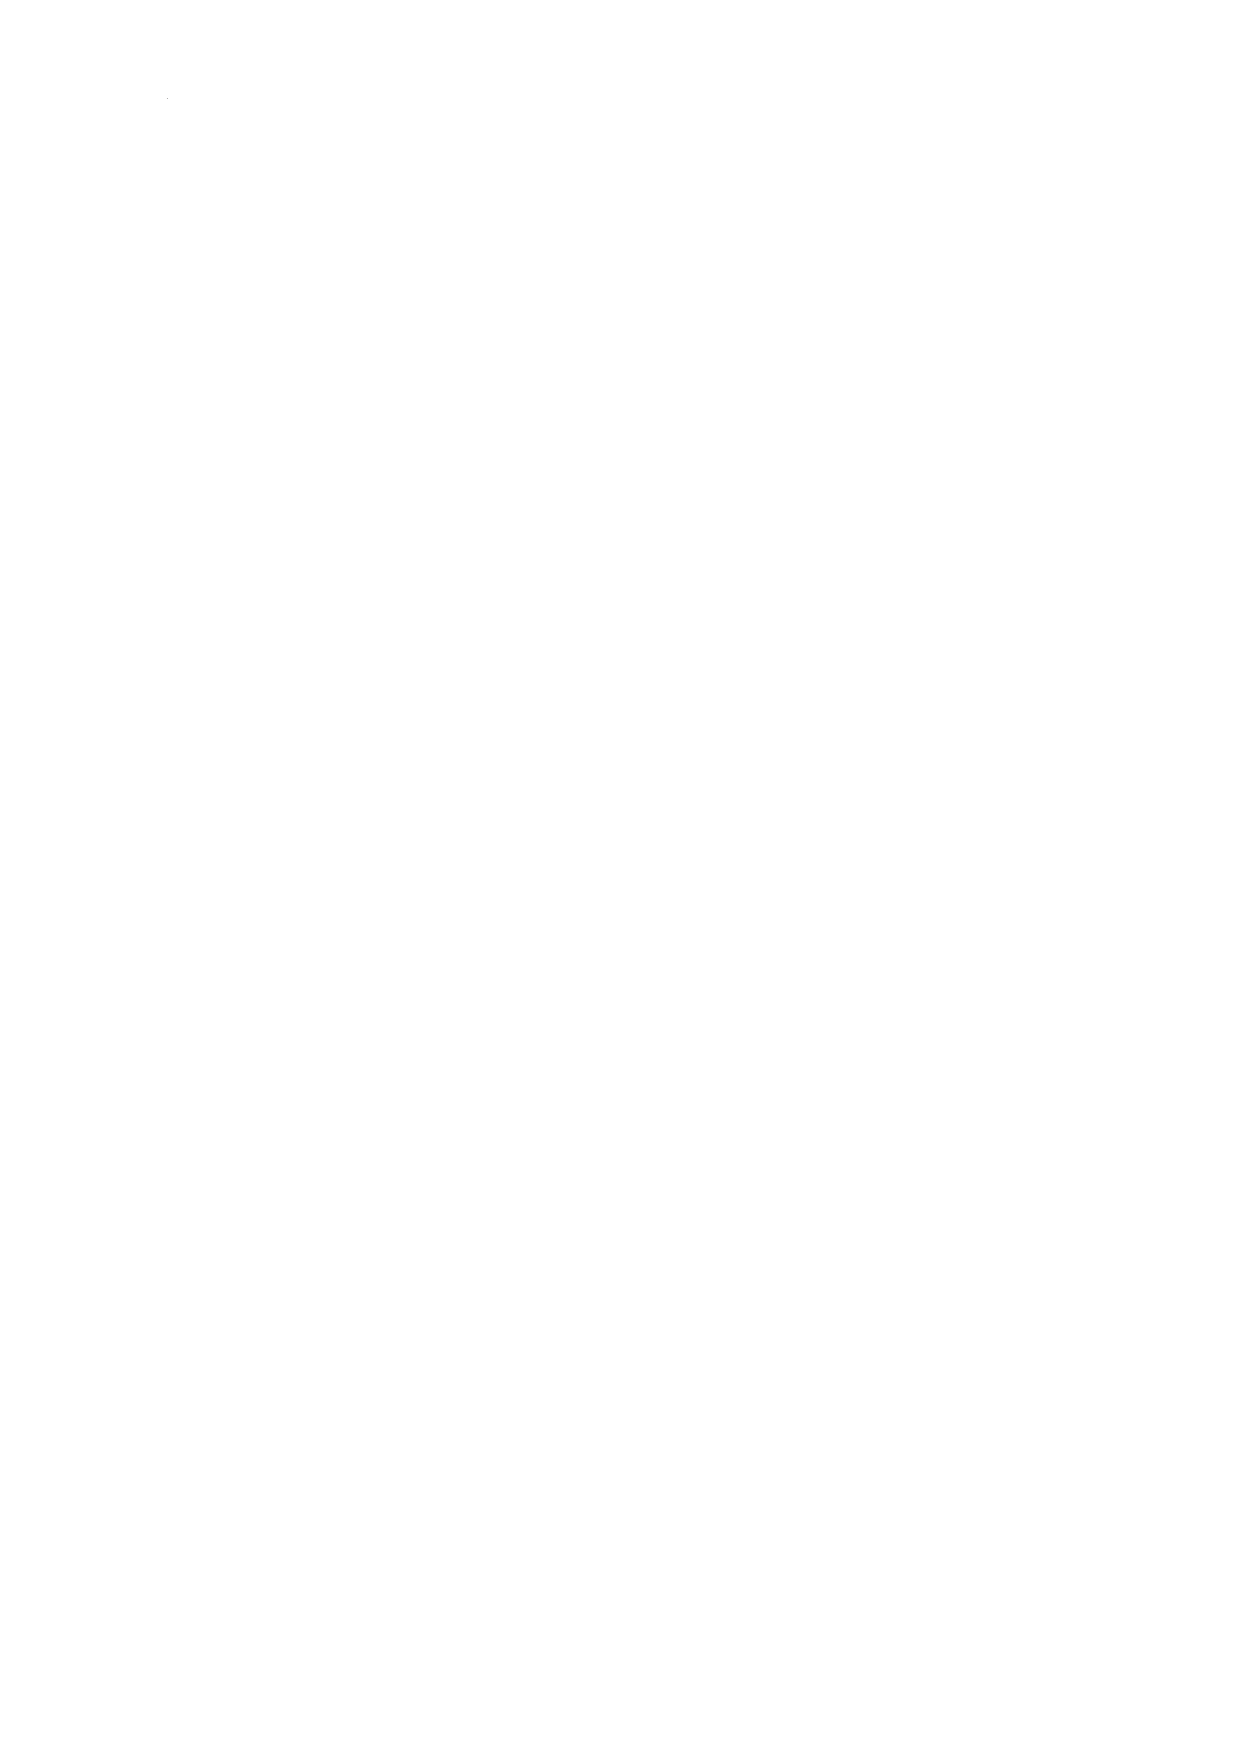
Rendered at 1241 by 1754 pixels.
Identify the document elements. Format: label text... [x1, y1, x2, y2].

text </for> [118, 80, 1122, 100]
